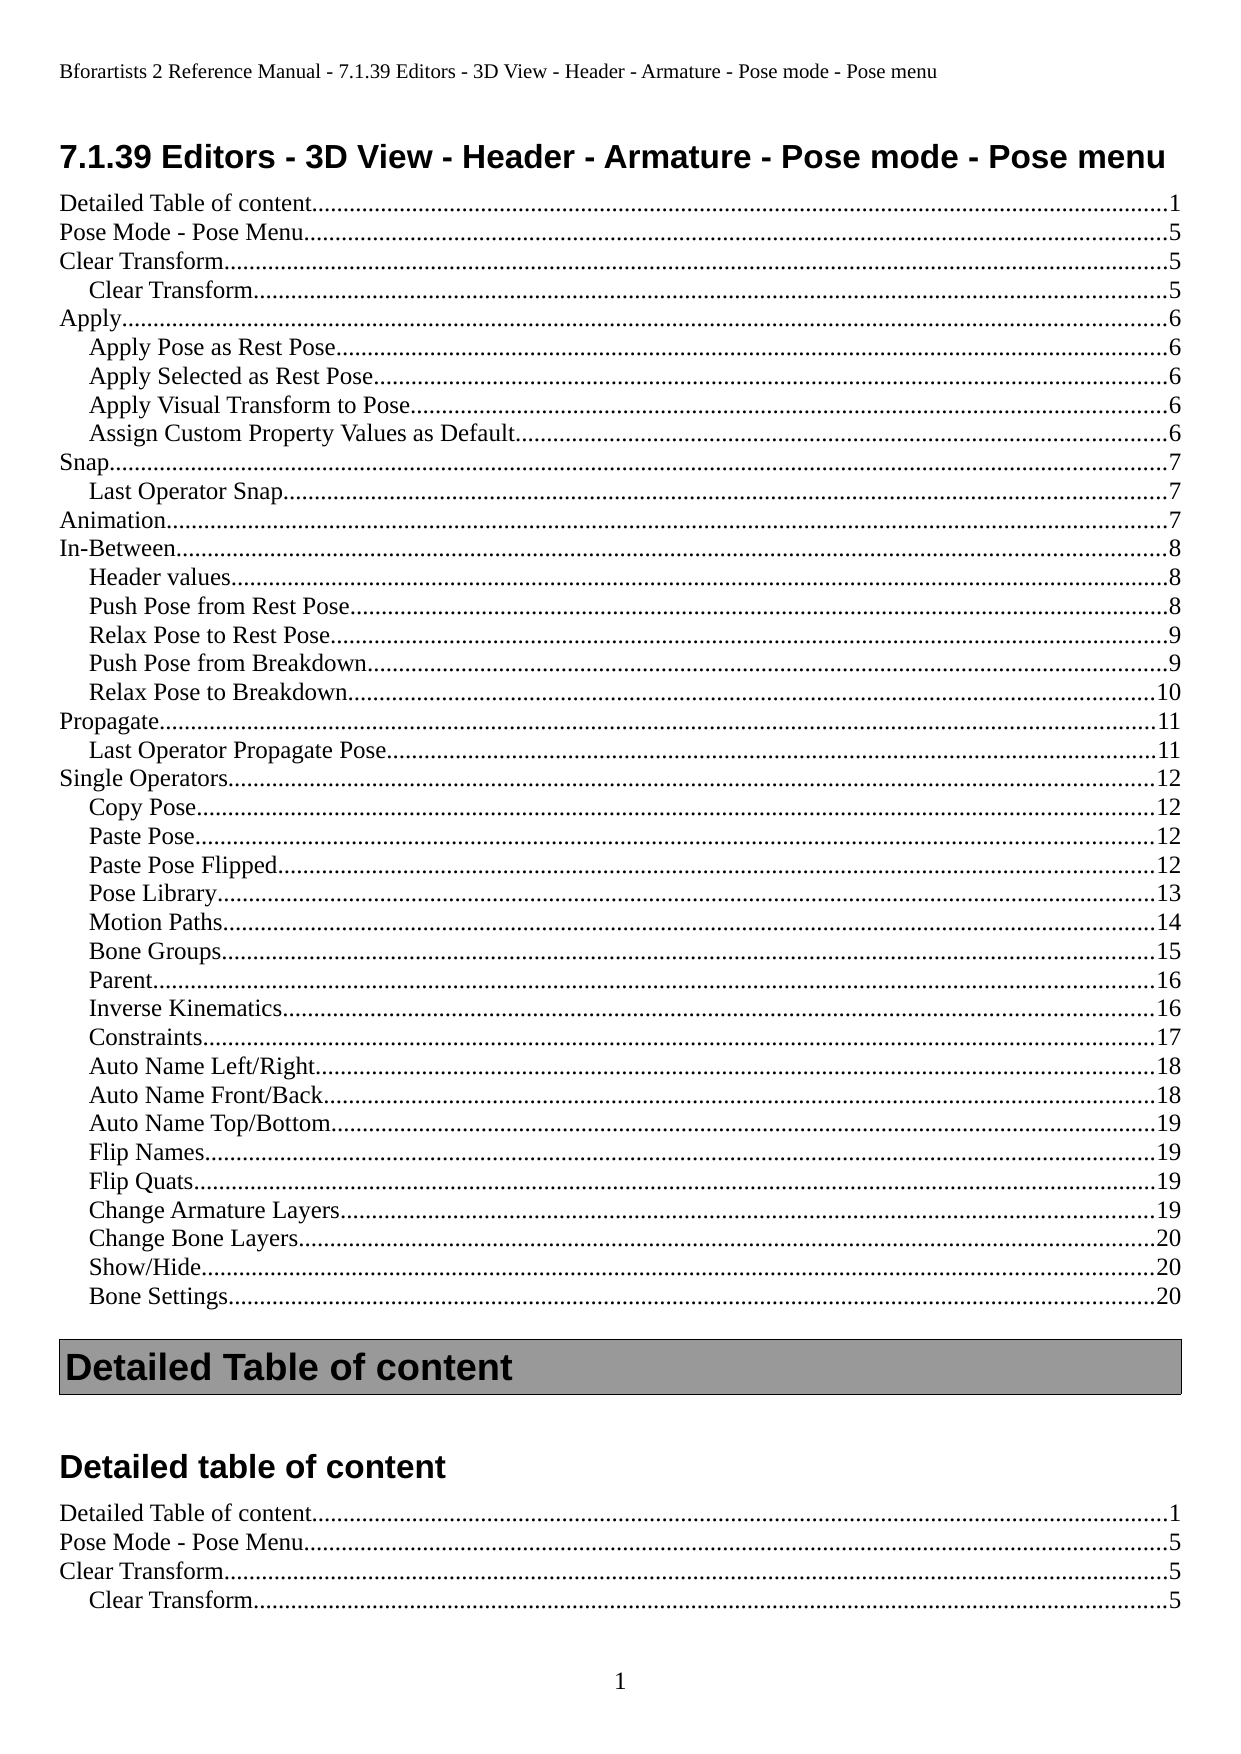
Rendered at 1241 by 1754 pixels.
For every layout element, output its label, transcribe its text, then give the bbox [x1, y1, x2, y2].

text Flip Names 19 [88, 1137, 1181, 1166]
text Apply Visual Transform to Pose 6 [88, 390, 1181, 418]
subtitle 7.1.39 Editors - 3D View - Header - Armature - Pose mode - Pose menu [59, 138, 1181, 176]
text Inverse Kinematics 16 [88, 993, 1181, 1022]
text Bone Groups 15 [88, 936, 1181, 965]
text Assign Custom Property Values as Default 6 [88, 418, 1181, 447]
text Apply Pose as Rest Pose 6 [88, 332, 1181, 361]
text Animation 7 [59, 505, 1181, 533]
text Last Operator Propagate Pose 11 [88, 735, 1181, 763]
subtitle Detailed table of content [59, 1448, 1181, 1486]
text Pose Library 13 [88, 878, 1181, 907]
text Clear Transform 5 [88, 275, 1181, 303]
text Flip Quats 19 [88, 1166, 1181, 1195]
text Change Bone Layers 20 [88, 1223, 1181, 1252]
text Detailed Table of content 1 [59, 1498, 1181, 1527]
text Paste Pose 12 [88, 821, 1181, 850]
text Snap 7 [59, 447, 1181, 476]
text Change Armature Layers 19 [88, 1195, 1181, 1223]
table_header Detailed Table of content [60, 1340, 1181, 1394]
text Detailed Table of content 1 [59, 188, 1181, 217]
text Last Operator Snap 7 [88, 476, 1181, 505]
text Motion Paths 14 [88, 907, 1181, 936]
text Single Operators 12 [59, 763, 1181, 792]
text Paste Pose Flipped 12 [88, 850, 1181, 878]
text Copy Pose 12 [88, 792, 1181, 821]
text Clear Transform 5 [88, 1585, 1181, 1613]
text Relax Pose to Rest Pose 9 [88, 620, 1181, 648]
text Constraints 17 [88, 1022, 1181, 1051]
text Apply Selected as Rest Pose 6 [88, 361, 1181, 390]
text Apply 6 [59, 303, 1181, 332]
text Propagate 11 [59, 706, 1181, 735]
text Auto Name Front/Back 18 [88, 1080, 1181, 1108]
text Bone Settings 20 [88, 1281, 1181, 1310]
text Header values 8 [88, 562, 1181, 591]
text Push Pose from Breakdown 9 [88, 648, 1181, 677]
text Auto Name Top/Bottom 19 [88, 1108, 1181, 1137]
text Relax Pose to Breakdown 10 [88, 677, 1181, 706]
text In-Between 8 [59, 533, 1181, 562]
text Clear Transform 5 [59, 246, 1181, 275]
text Push Pose from Rest Pose 8 [88, 591, 1181, 620]
text Show/Hide 20 [88, 1252, 1181, 1281]
text Pose Mode - Pose Menu 5 [59, 217, 1181, 246]
text Auto Name Left/Right 18 [88, 1051, 1181, 1080]
text Clear Transform 5 [59, 1556, 1181, 1585]
text Parent 16 [88, 965, 1181, 993]
text Pose Mode - Pose Menu 5 [59, 1527, 1181, 1556]
